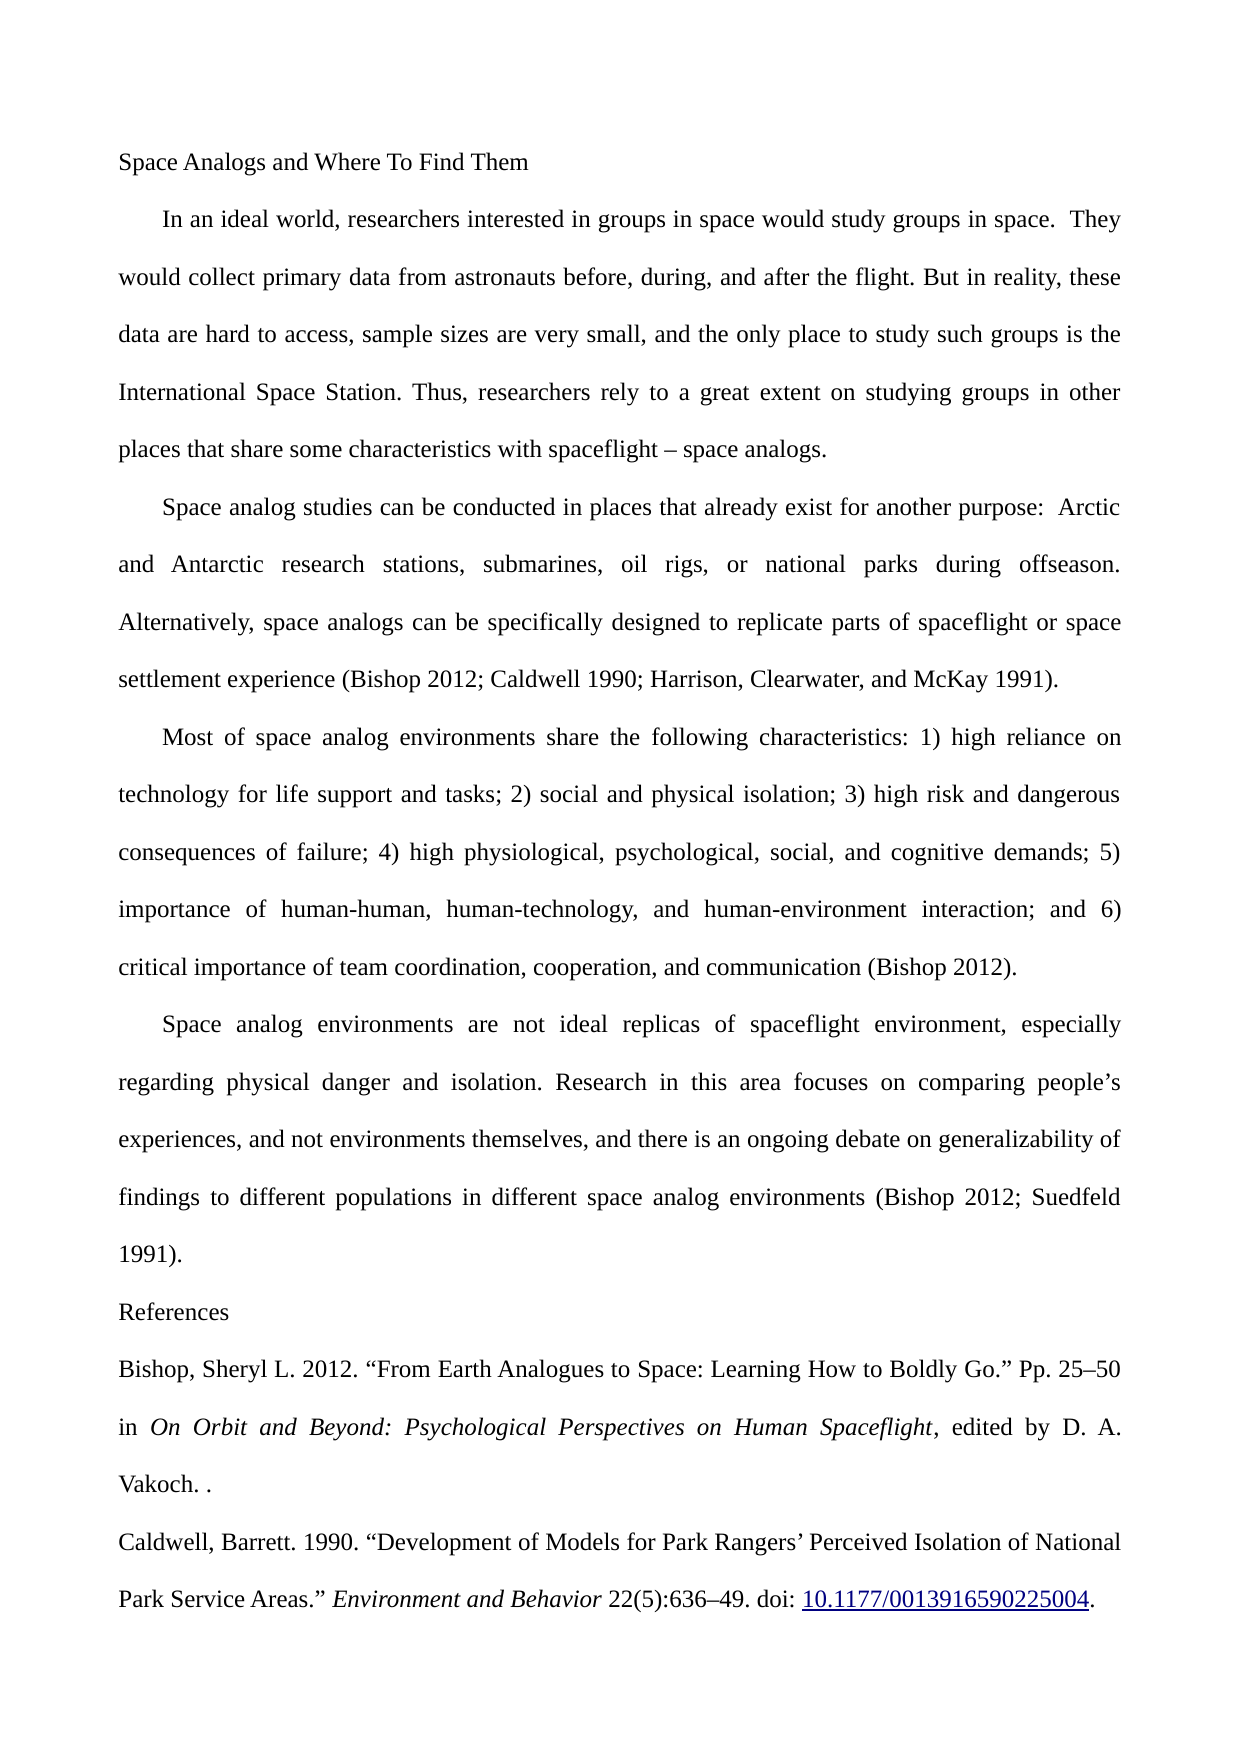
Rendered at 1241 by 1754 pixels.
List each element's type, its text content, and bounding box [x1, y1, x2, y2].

text References [118, 1297, 1122, 1326]
text In an ideal world, researchers interested in groups in space would study groups in space. They would collect primary data from astronauts before, during, and after the flight. But in reality, these data are hard to access, sample sizes are very small, and the only place to study such groups is the International Space Station. Thus, researchers rely to a great extent on studying groups in other places that share some characteristics with spaceflight – space analogs. [118, 204, 1122, 463]
text Space analog studies can be conducted in places that already exist for another purpose: Arctic and Antarctic research stations, submarines, oil rigs, or national parks during offseason. Alternatively, space analogs can be specifically designed to replicate parts of spaceflight or space settlement experience (Bishop 2012; Caldwell 1990; Harrison, Clearwater, and McKay 1991). [118, 492, 1122, 693]
text Bishop, Sheryl L. 2012. “From Earth Analogues to Space: Learning How to Boldly Go.” Pp. 25–50 in On Orbit and Beyond: Psychological Perspectives on Human Spaceflight, edited by D. A. Vakoch. . [118, 1354, 1122, 1498]
text Most of space analog environments share the following characteristics: 1) high reliance on technology for life support and tasks; 2) social and physical isolation; 3) high risk and dangerous consequences of failure; 4) high physiological, psychological, social, and cognitive demands; 5) importance of human-human, human-technology, and human-environment interaction; and 6) critical importance of team coordination, cooperation, and communication (Bishop 2012). [118, 722, 1122, 981]
text Space analog environments are not ideal replicas of spaceflight environment, especially regarding physical danger and isolation. Research in this area focuses on comparing people’s experiences, and not environments themselves, and there is an ongoing debate on generalizability of findings to different populations in different space analog environments (Bishop 2012; Suedfeld 1991). [118, 1009, 1122, 1268]
text Caldwell, Barrett. 1990. “Development of Models for Park Rangers’ Perceived Isolation of National Park Service Areas.” Environment and Behavior 22(5):636–49. doi: 10.1177/0013916590225004. [118, 1527, 1122, 1613]
text Space Analogs and Where To Find Them [118, 147, 1122, 176]
